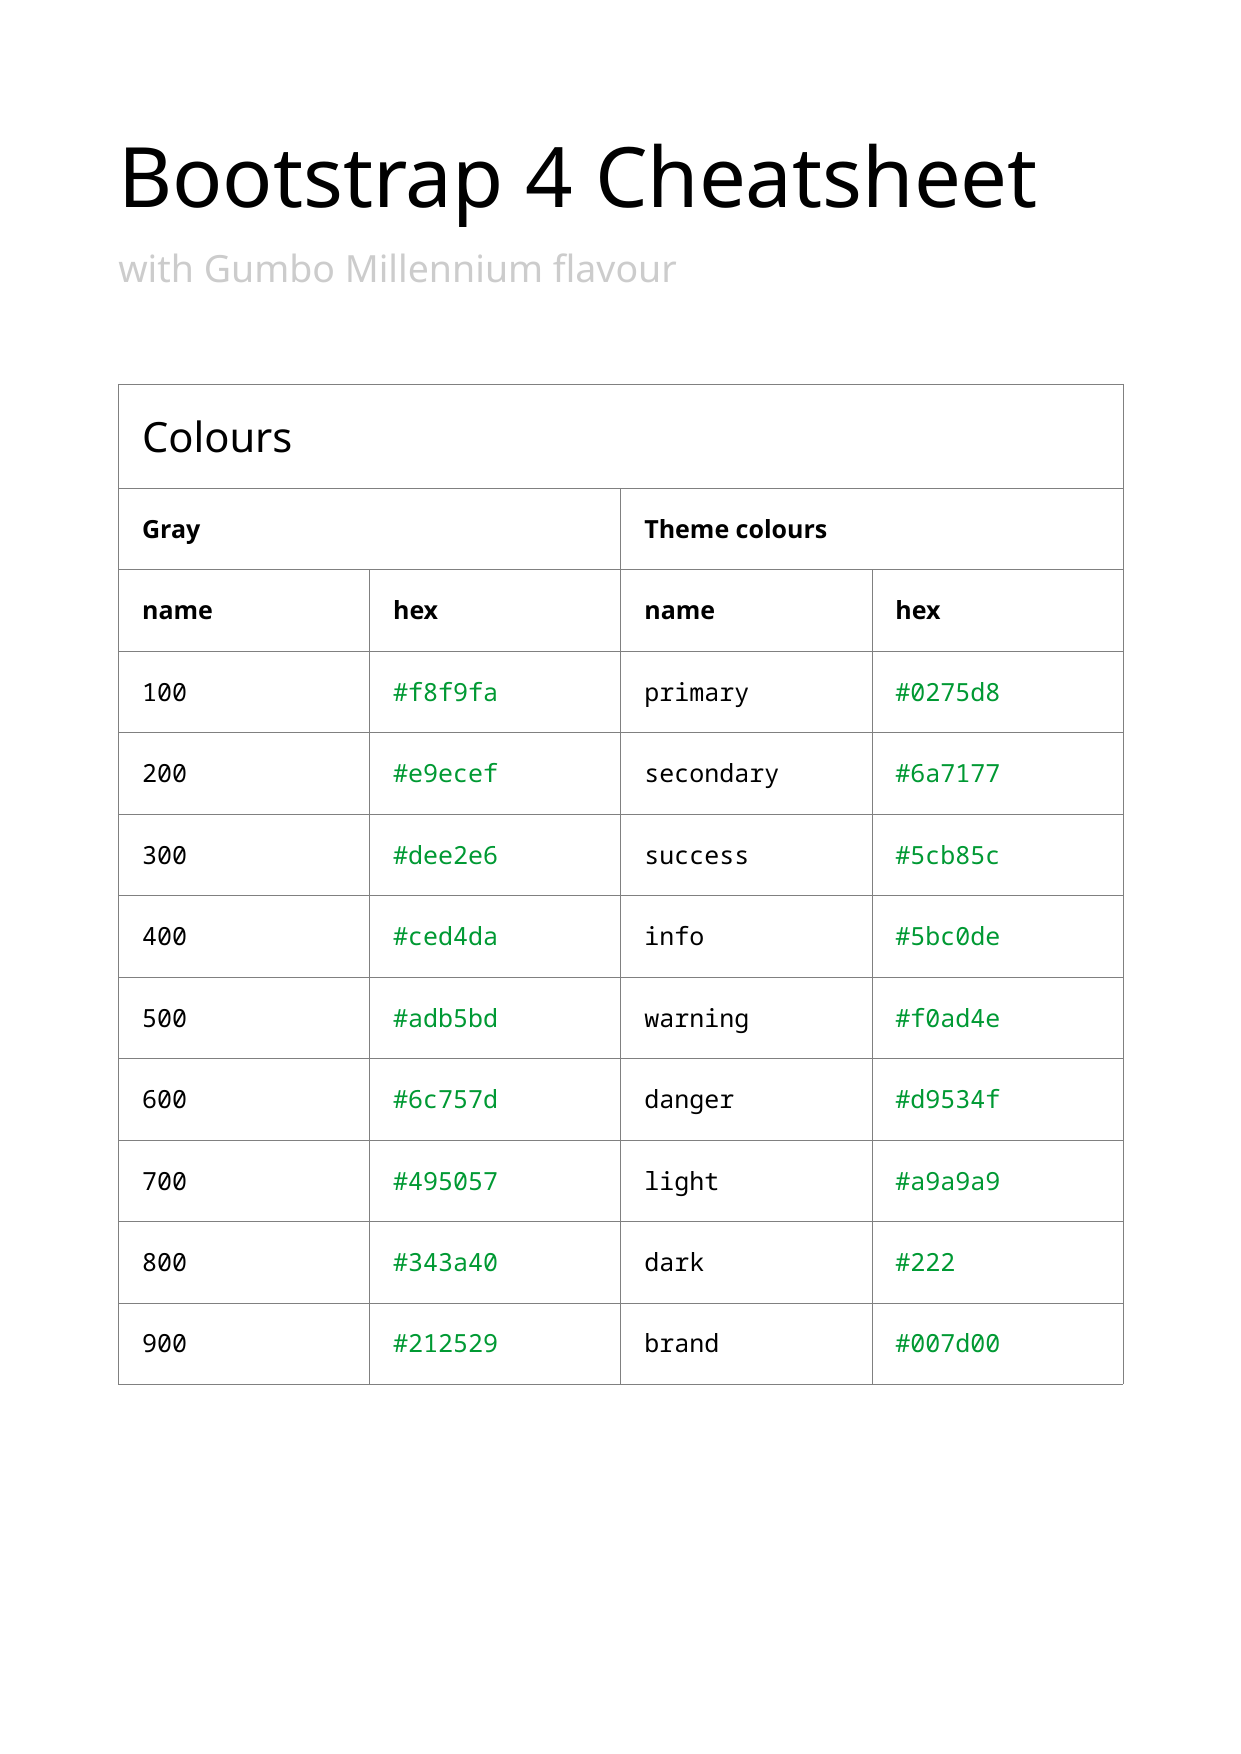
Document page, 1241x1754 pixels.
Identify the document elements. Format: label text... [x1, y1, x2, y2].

table_cell #495057 [370, 1141, 620, 1221]
table_cell brand [621, 1304, 872, 1384]
table_cell light [621, 1141, 872, 1221]
table_cell 800 [119, 1222, 369, 1302]
table_cell #5cb85c [873, 815, 1123, 895]
table_cell danger [621, 1059, 872, 1139]
table_cell secondary [621, 733, 872, 814]
table_cell 900 [119, 1304, 369, 1384]
table_cell #5bc0de [873, 896, 1123, 977]
table_cell primary [621, 652, 872, 732]
table_cell 400 [119, 896, 369, 977]
table_cell hex [370, 570, 620, 651]
table_cell #343a40 [370, 1222, 620, 1302]
table_cell #0275d8 [873, 652, 1123, 732]
table_cell info [621, 896, 872, 977]
table_cell #f8f9fa [370, 652, 620, 732]
table_cell dark [621, 1222, 872, 1302]
table_cell #dee2e6 [370, 815, 620, 895]
table_cell 600 [119, 1059, 369, 1139]
table_cell #f0ad4e [873, 978, 1123, 1058]
table_cell #6c757d [370, 1059, 620, 1139]
table_cell Gray [119, 489, 620, 569]
table_cell #6a7177 [873, 733, 1123, 814]
table_cell 100 [119, 652, 369, 732]
table_cell 700 [119, 1141, 369, 1221]
table_cell #212529 [370, 1304, 620, 1384]
table_cell #e9ecef [370, 733, 620, 814]
table_cell hex [873, 570, 1123, 651]
table_cell #222 [873, 1222, 1123, 1302]
table_cell #adb5bd [370, 978, 620, 1058]
table_cell name [119, 570, 369, 651]
table_cell 200 [119, 733, 369, 814]
table_cell Theme colours [621, 489, 1123, 569]
table_cell #007d00 [873, 1304, 1123, 1384]
table_cell warning [621, 978, 872, 1058]
table_cell name [621, 570, 872, 651]
table_cell #ced4da [370, 896, 620, 977]
table_cell 500 [119, 978, 369, 1058]
table_cell 300 [119, 815, 369, 895]
table_cell #d9534f [873, 1059, 1123, 1139]
table_cell success [621, 815, 872, 895]
table_cell #a9a9a9 [873, 1141, 1123, 1221]
table_header Colours [119, 385, 1123, 488]
